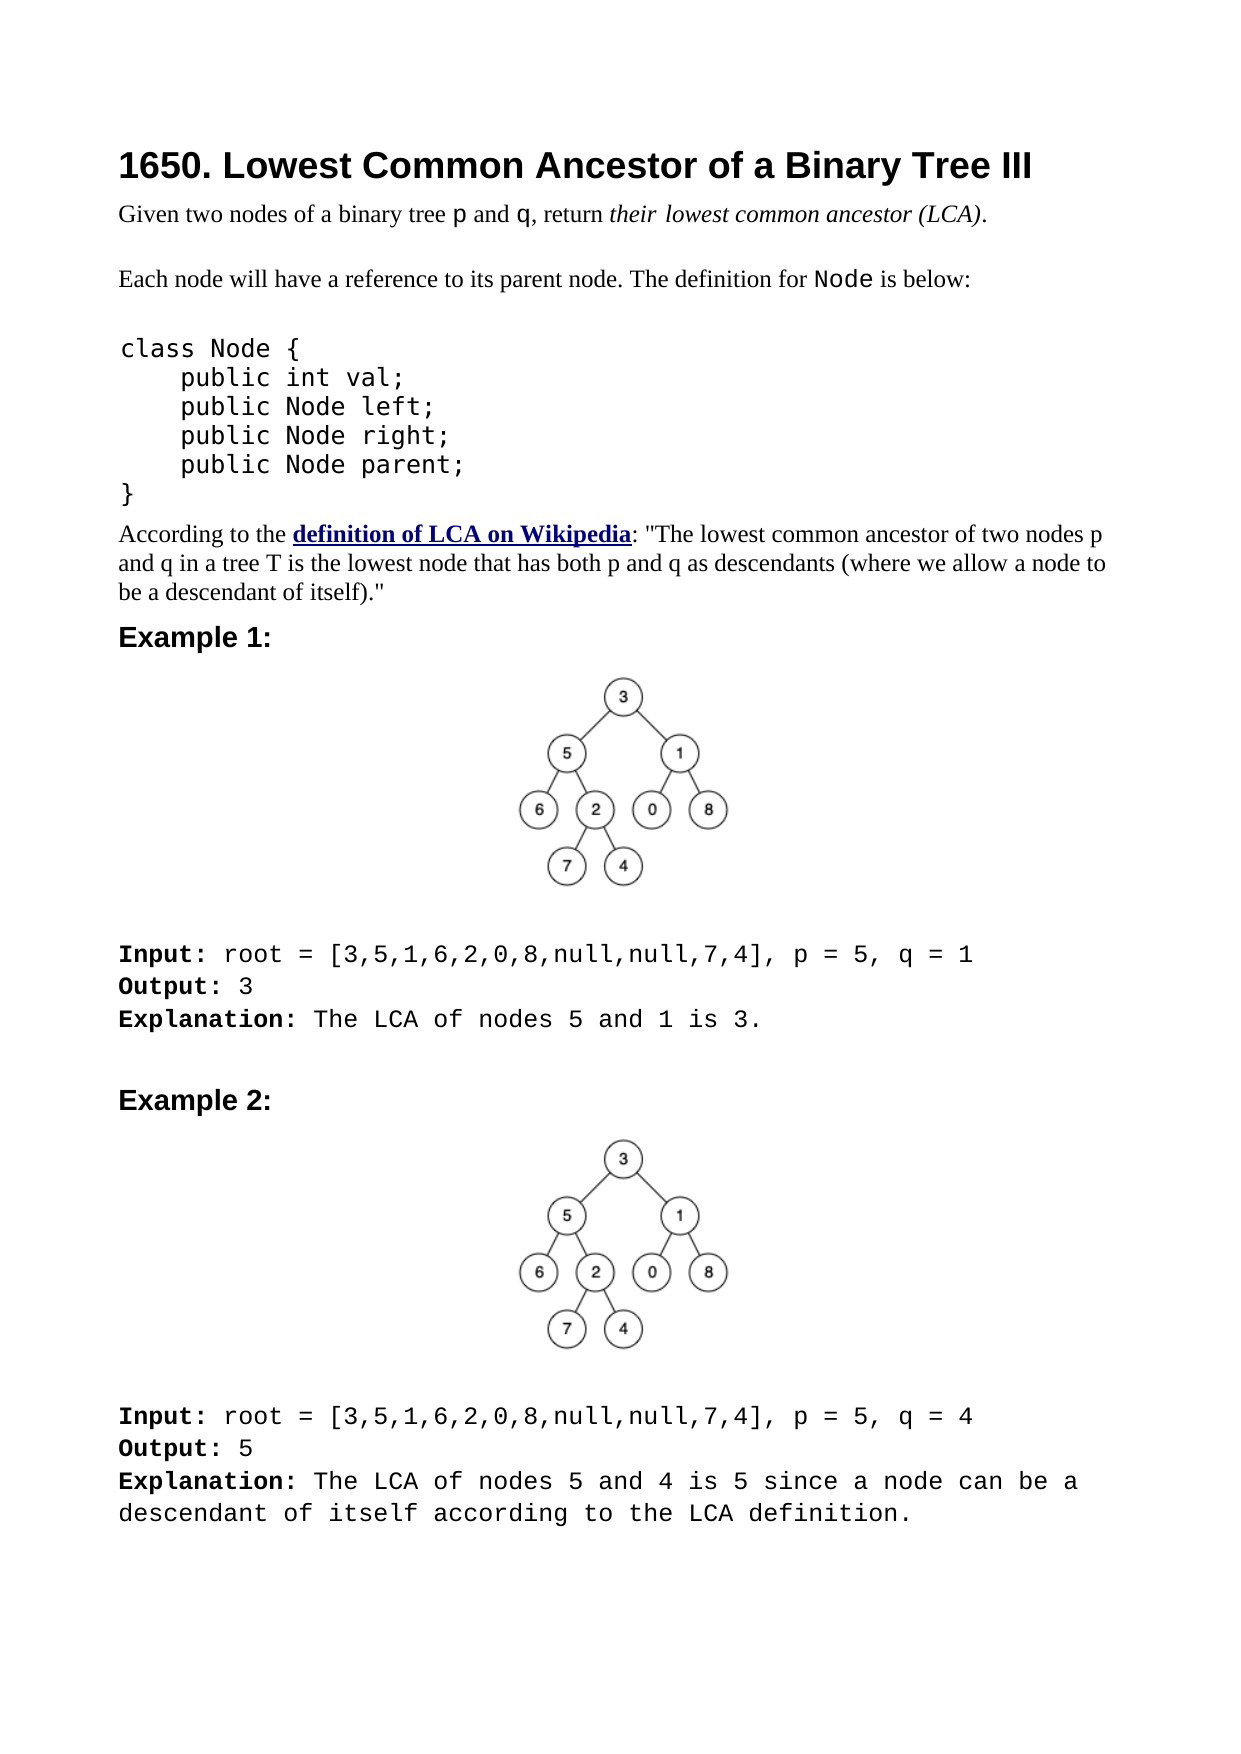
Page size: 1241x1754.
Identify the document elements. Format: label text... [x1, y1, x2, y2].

subtitle Example 1: [118, 620, 1122, 654]
text Given two nodes of a binary tree p and q, return their lowest common ancestor (LCA). [118, 199, 1122, 229]
picture [495, 666, 745, 904]
subtitle Example 2: [118, 1083, 1122, 1116]
text According to the definition of LCA on Wikipedia: "The lowest common ancestor of two nodes p and q in a tree T is the lowest node that has both p and q as descendants (where we allow a node to be a descendant of itself)." [118, 519, 1122, 606]
picture [495, 1128, 745, 1367]
text Input: root = [3,5,1,6,2,0,8,null,null,7,4], p = 5, q = 4 Output: 5 Explanation: The LCA of nodes 5 and 4 is 5 since a node can be a descendant of itself according to the LCA definition. [118, 1129, 1122, 1529]
text Input: root = [3,5,1,6,2,0,8,null,null,7,4], p = 5, q = 1 Output: 3 Explanation: The LCA of nodes 5 and 1 is 3. [118, 666, 1122, 1034]
text Each node will have a reference to its parent node. The definition for Node is below: [118, 264, 1122, 294]
subtitle 1650. Lowest Common Ancestor of a Binary Tree III [118, 143, 1122, 186]
